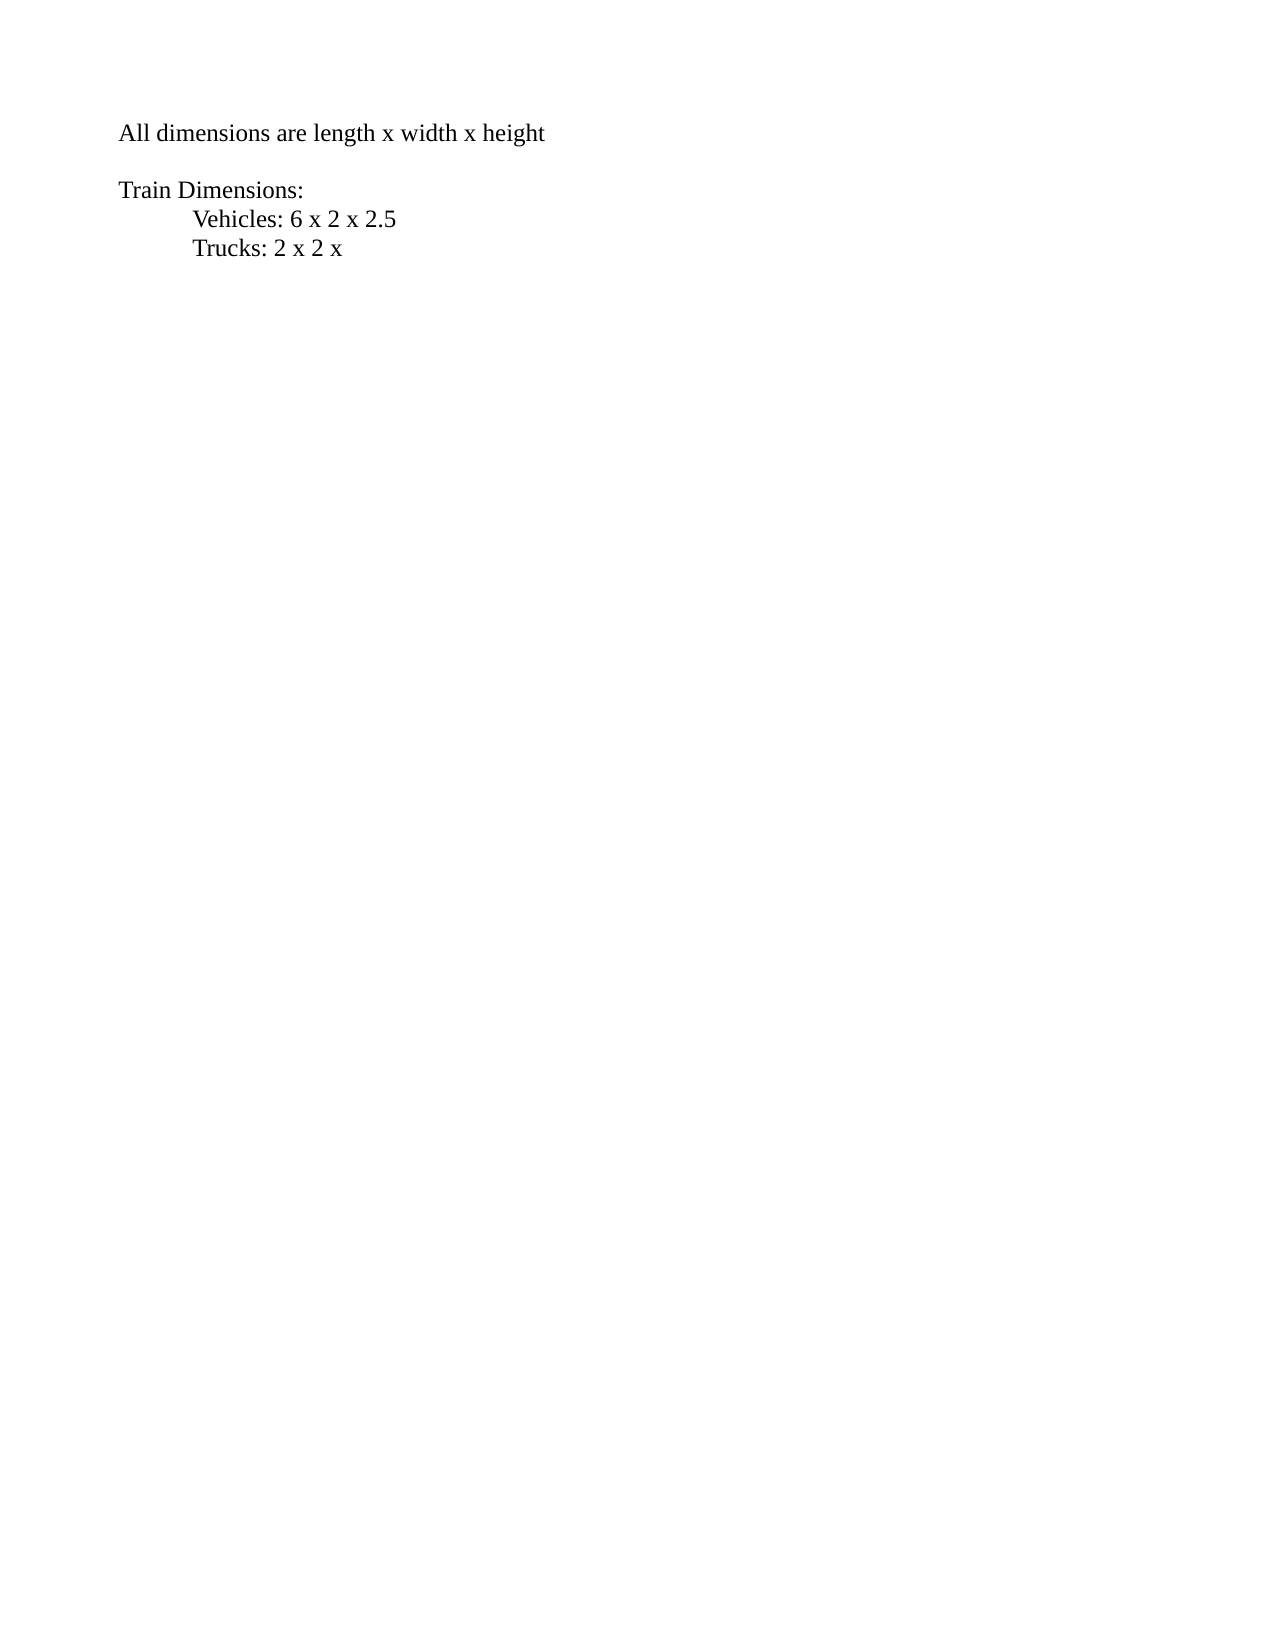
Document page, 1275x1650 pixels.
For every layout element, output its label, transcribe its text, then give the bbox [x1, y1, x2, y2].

text Vehicles: 6 x 2 x 2.5 [118, 204, 1157, 233]
text Train Dimensions: [118, 176, 1157, 204]
text Trucks: 2 x 2 x [118, 233, 1157, 262]
text All dimensions are length x width x height [118, 118, 1157, 147]
